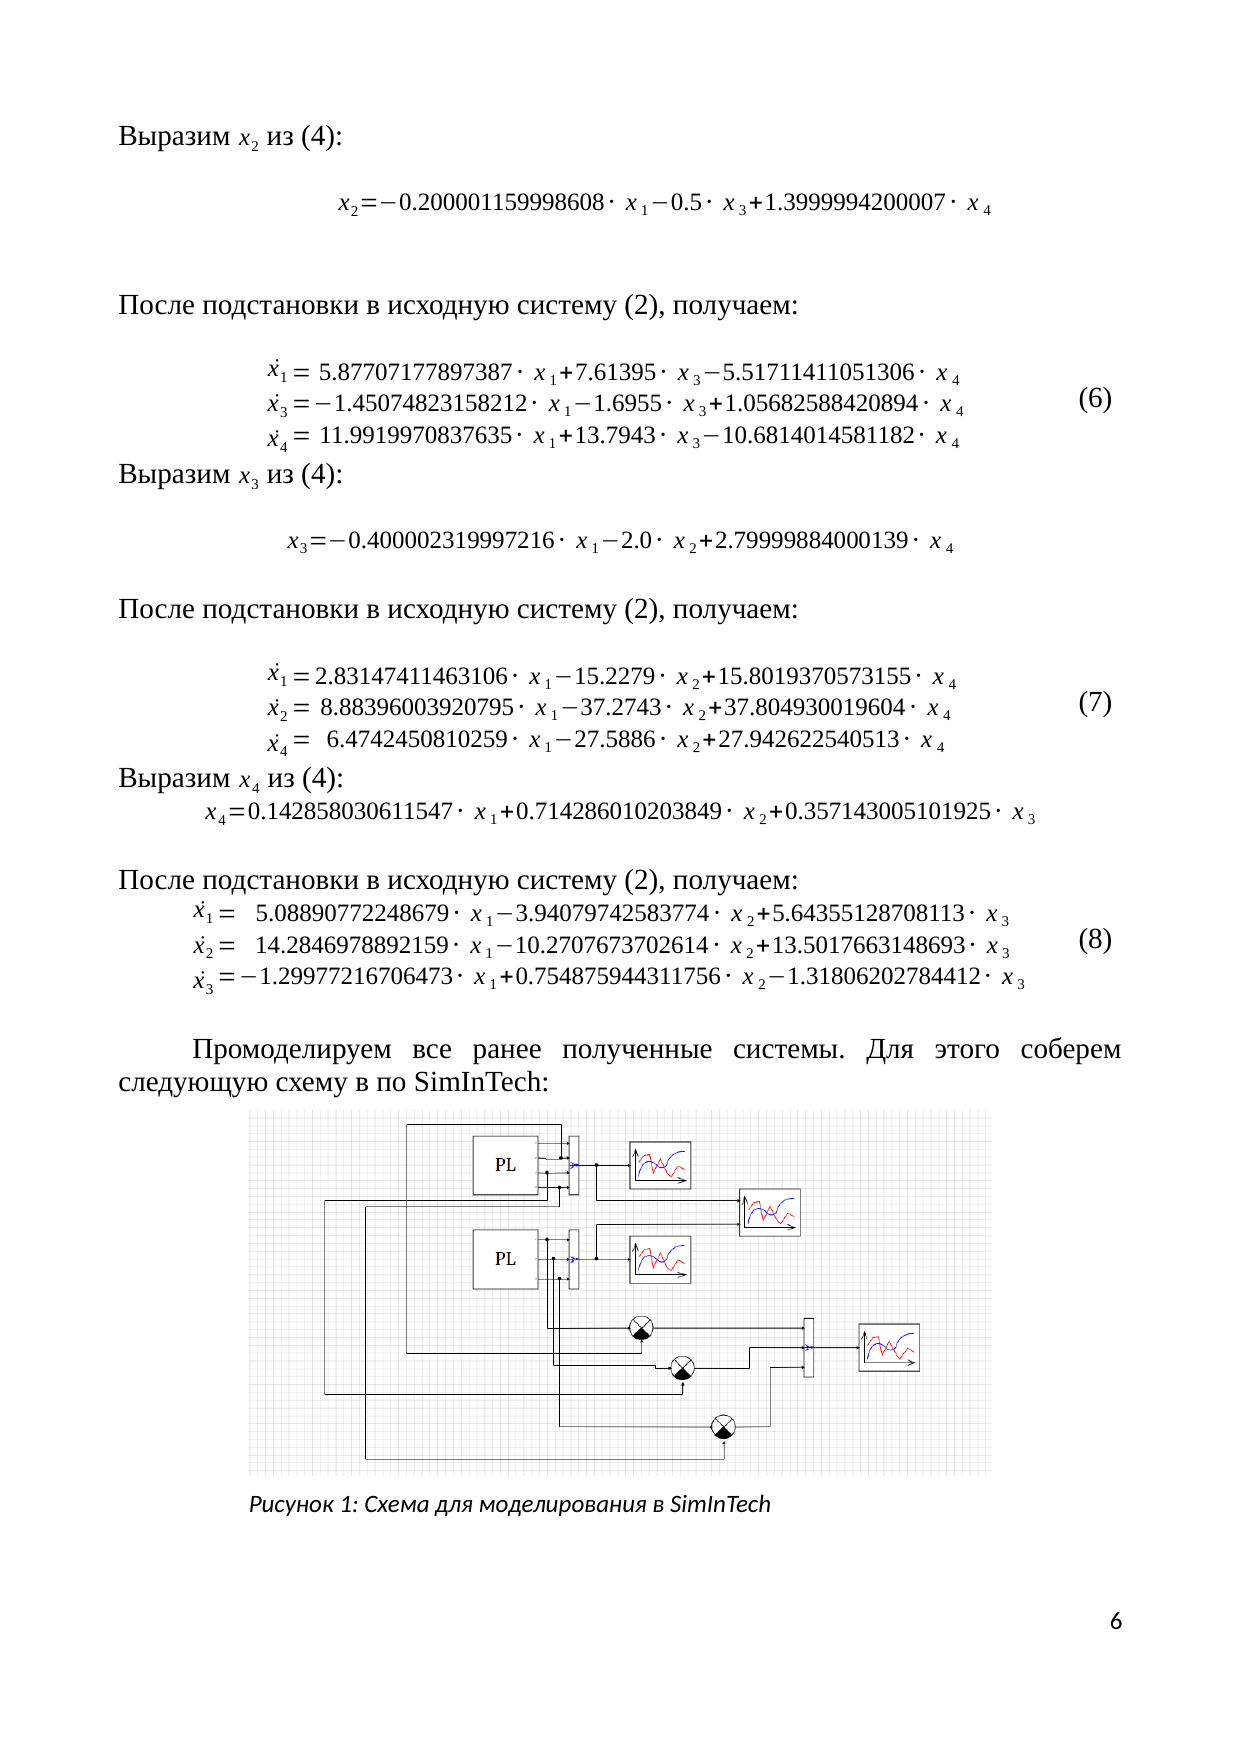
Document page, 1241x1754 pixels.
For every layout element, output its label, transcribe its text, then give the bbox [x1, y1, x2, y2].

text (6) [118, 354, 1122, 456]
text (7) [118, 658, 1122, 760]
text (8) [118, 895, 1122, 997]
text Рисунок 1: Схема для моделирования в SimInTech [248, 1476, 992, 1518]
text Выразим из (4): [118, 118, 1122, 154]
picture [248, 1110, 992, 1476]
text Промоделируем все ранее полученные системы. Для этого соберем следующую схему в по SimInTech: [118, 997, 1122, 1098]
text После подстановки в исходную систему (2), получаем: [118, 591, 1122, 624]
text Выразим из (4): [118, 456, 1122, 492]
text После подстановки в исходную систему (2), получаем: [118, 287, 1122, 320]
text Выразим из (4): [118, 760, 1122, 797]
text После подстановки в исходную систему (2), получаем: [118, 862, 1122, 895]
